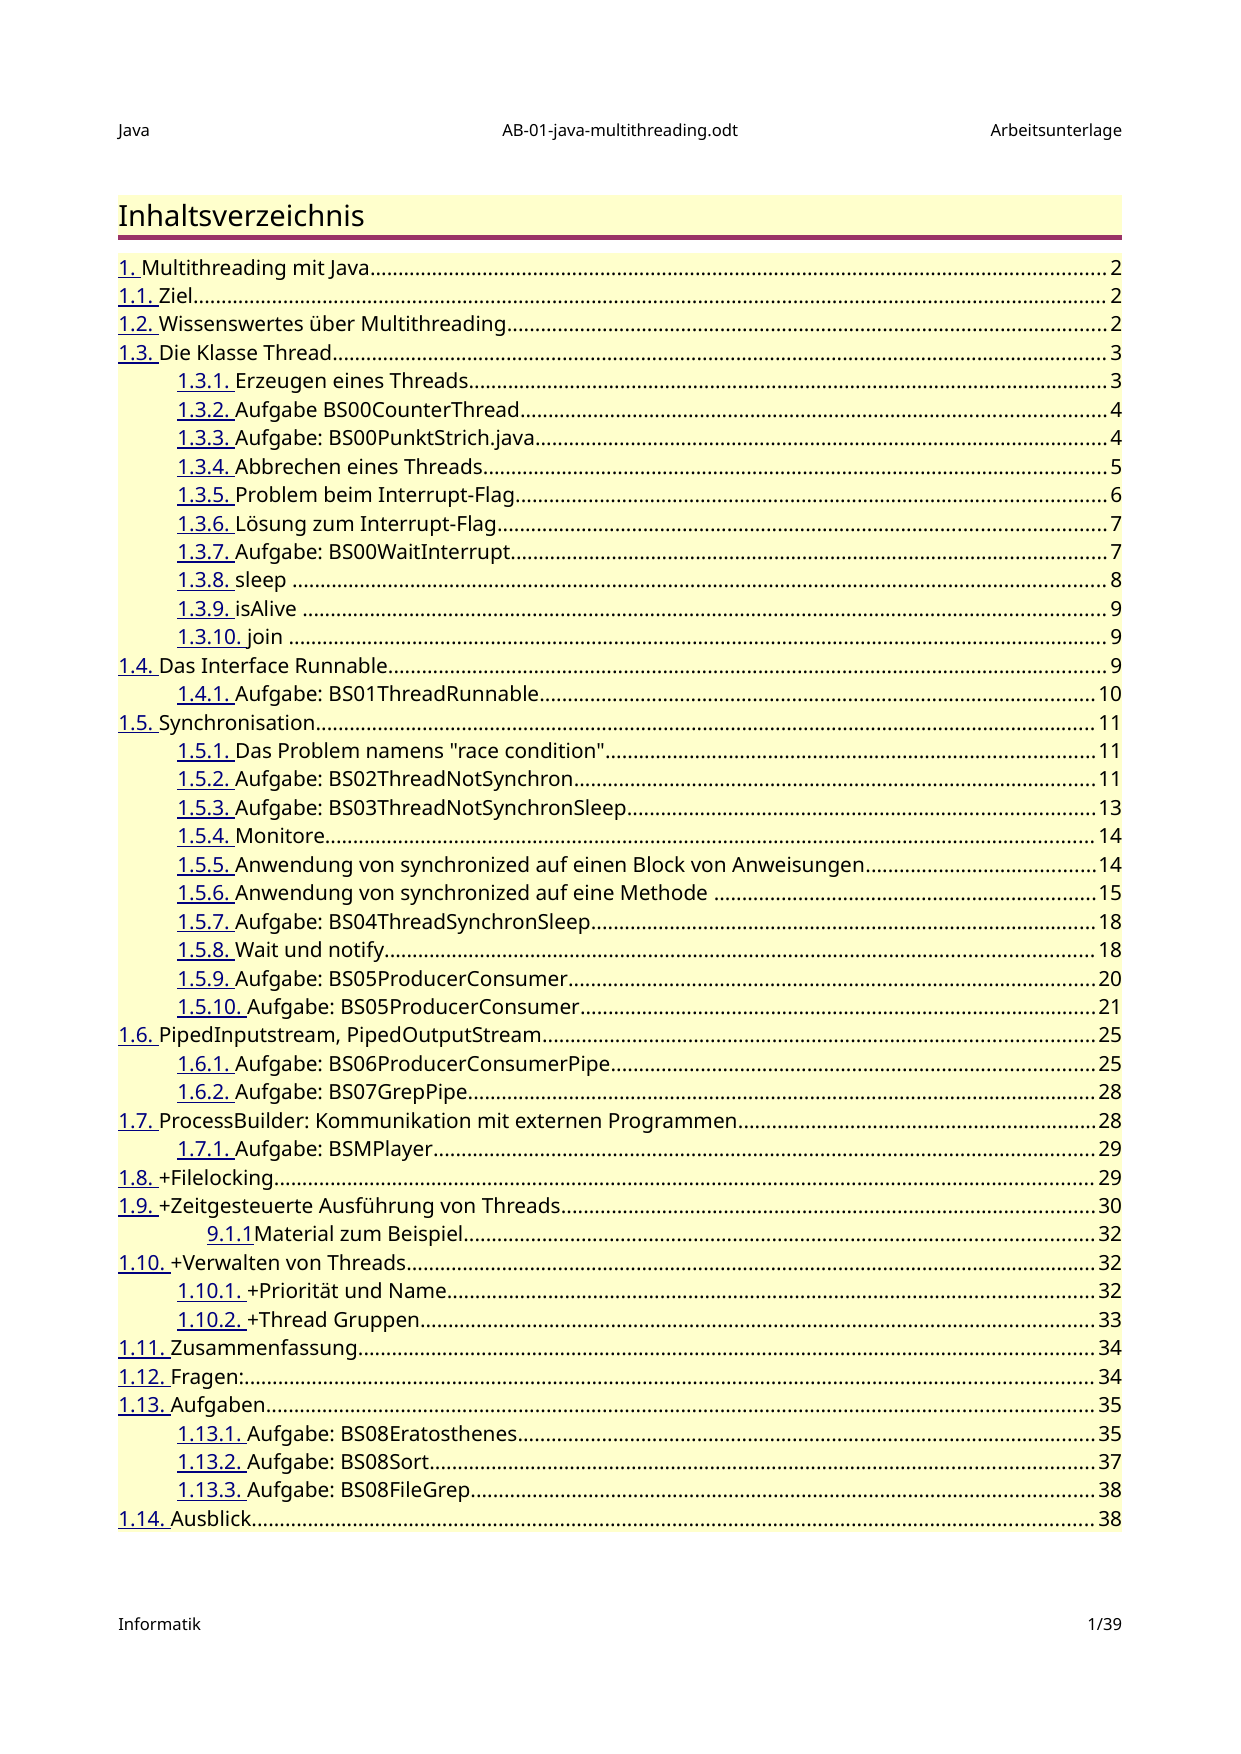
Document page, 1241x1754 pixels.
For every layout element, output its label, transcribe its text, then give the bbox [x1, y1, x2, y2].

text 1.5. Synchronisation 11 [118, 708, 1122, 736]
text 1.14. Ausblick 38 [118, 1504, 1122, 1532]
text 1.2. Wissenswertes über Multithreading 2 [118, 309, 1122, 338]
text 1.6.2. Aufgabe: BS07GrepPipe 28 [177, 1077, 1122, 1106]
subtitle Inhaltsverzeichnis [118, 195, 1122, 235]
text 1.5.7. Aufgabe: BS04ThreadSynchronSleep 18 [177, 907, 1122, 935]
text 1.3.9. isAlive 9 [177, 594, 1122, 622]
text 1.5.9. Aufgabe: BS05ProducerConsumer 20 [177, 964, 1122, 992]
text 1.11. Zusammenfassung 34 [118, 1333, 1122, 1362]
text 1.10. +Verwalten von Threads 32 [118, 1248, 1122, 1276]
text 1.6. PipedInputstream, PipedOutputStream 25 [118, 1021, 1122, 1049]
text 1.9. +Zeitgesteuerte Ausführung von Threads 30 [118, 1191, 1122, 1219]
text 1.13.2. Aufgabe: BS08Sort 37 [177, 1447, 1122, 1476]
text 1.3.10. join 9 [177, 622, 1122, 651]
text 1.3.4. Abbrechen eines Threads 5 [177, 452, 1122, 480]
text 1.12. Fragen: 34 [118, 1362, 1122, 1390]
text 1.13. Aufgaben 35 [118, 1390, 1122, 1419]
text 1.7. ProcessBuilder: Kommunikation mit externen Programmen 28 [118, 1106, 1122, 1134]
text 1.5.6. Anwendung von synchronized auf eine Methode 15 [177, 878, 1122, 907]
text 1.7.1. Aufgabe: BSMPlayer 29 [177, 1134, 1122, 1163]
text 1.5.8. Wait und notify 18 [177, 935, 1122, 964]
text 1.3.5. Problem beim Interrupt-Flag 6 [177, 480, 1122, 509]
text 1.3. Die Klasse Thread 3 [118, 338, 1122, 366]
text 1.1. Ziel 2 [118, 281, 1122, 309]
text 1.5.4. Monitore 14 [177, 821, 1122, 850]
text 9.1.1Material zum Beispiel 32 [207, 1219, 1122, 1248]
text 1.3.8. sleep 8 [177, 566, 1122, 594]
text 1. Multithreading mit Java 2 [118, 253, 1122, 281]
text 1.5.10. Aufgabe: BS05ProducerConsumer 21 [177, 992, 1122, 1021]
text 1.8. +Filelocking 29 [118, 1163, 1122, 1191]
text 1.3.1. Erzeugen eines Threads 3 [177, 366, 1122, 395]
text 1.3.6. Lösung zum Interrupt-Flag 7 [177, 509, 1122, 537]
text 1.5.5. Anwendung von synchronized auf einen Block von Anweisungen 14 [177, 850, 1122, 878]
text 1.6.1. Aufgabe: BS06ProducerConsumerPipe 25 [177, 1049, 1122, 1077]
text 1.3.3. Aufgabe: BS00PunktStrich.java 4 [177, 423, 1122, 452]
text 1.5.3. Aufgabe: BS03ThreadNotSynchronSleep 13 [177, 793, 1122, 821]
text 1.10.1. +Priorität und Name 32 [177, 1276, 1122, 1305]
text 1.5.1. Das Problem namens "race condition" 11 [177, 736, 1122, 764]
text 1.3.7. Aufgabe: BS00WaitInterrupt 7 [177, 537, 1122, 566]
text 1.13.1. Aufgabe: BS08Eratosthenes 35 [177, 1419, 1122, 1447]
text 1.10.2. +Thread Gruppen 33 [177, 1305, 1122, 1333]
text 1.5.2. Aufgabe: BS02ThreadNotSynchron 11 [177, 764, 1122, 793]
text 1.3.2. Aufgabe BS00CounterThread 4 [177, 395, 1122, 423]
text 1.4.1. Aufgabe: BS01ThreadRunnable 10 [177, 679, 1122, 708]
text 1.4. Das Interface Runnable 9 [118, 651, 1122, 679]
text 1.13.3. Aufgabe: BS08FileGrep 38 [177, 1476, 1122, 1504]
